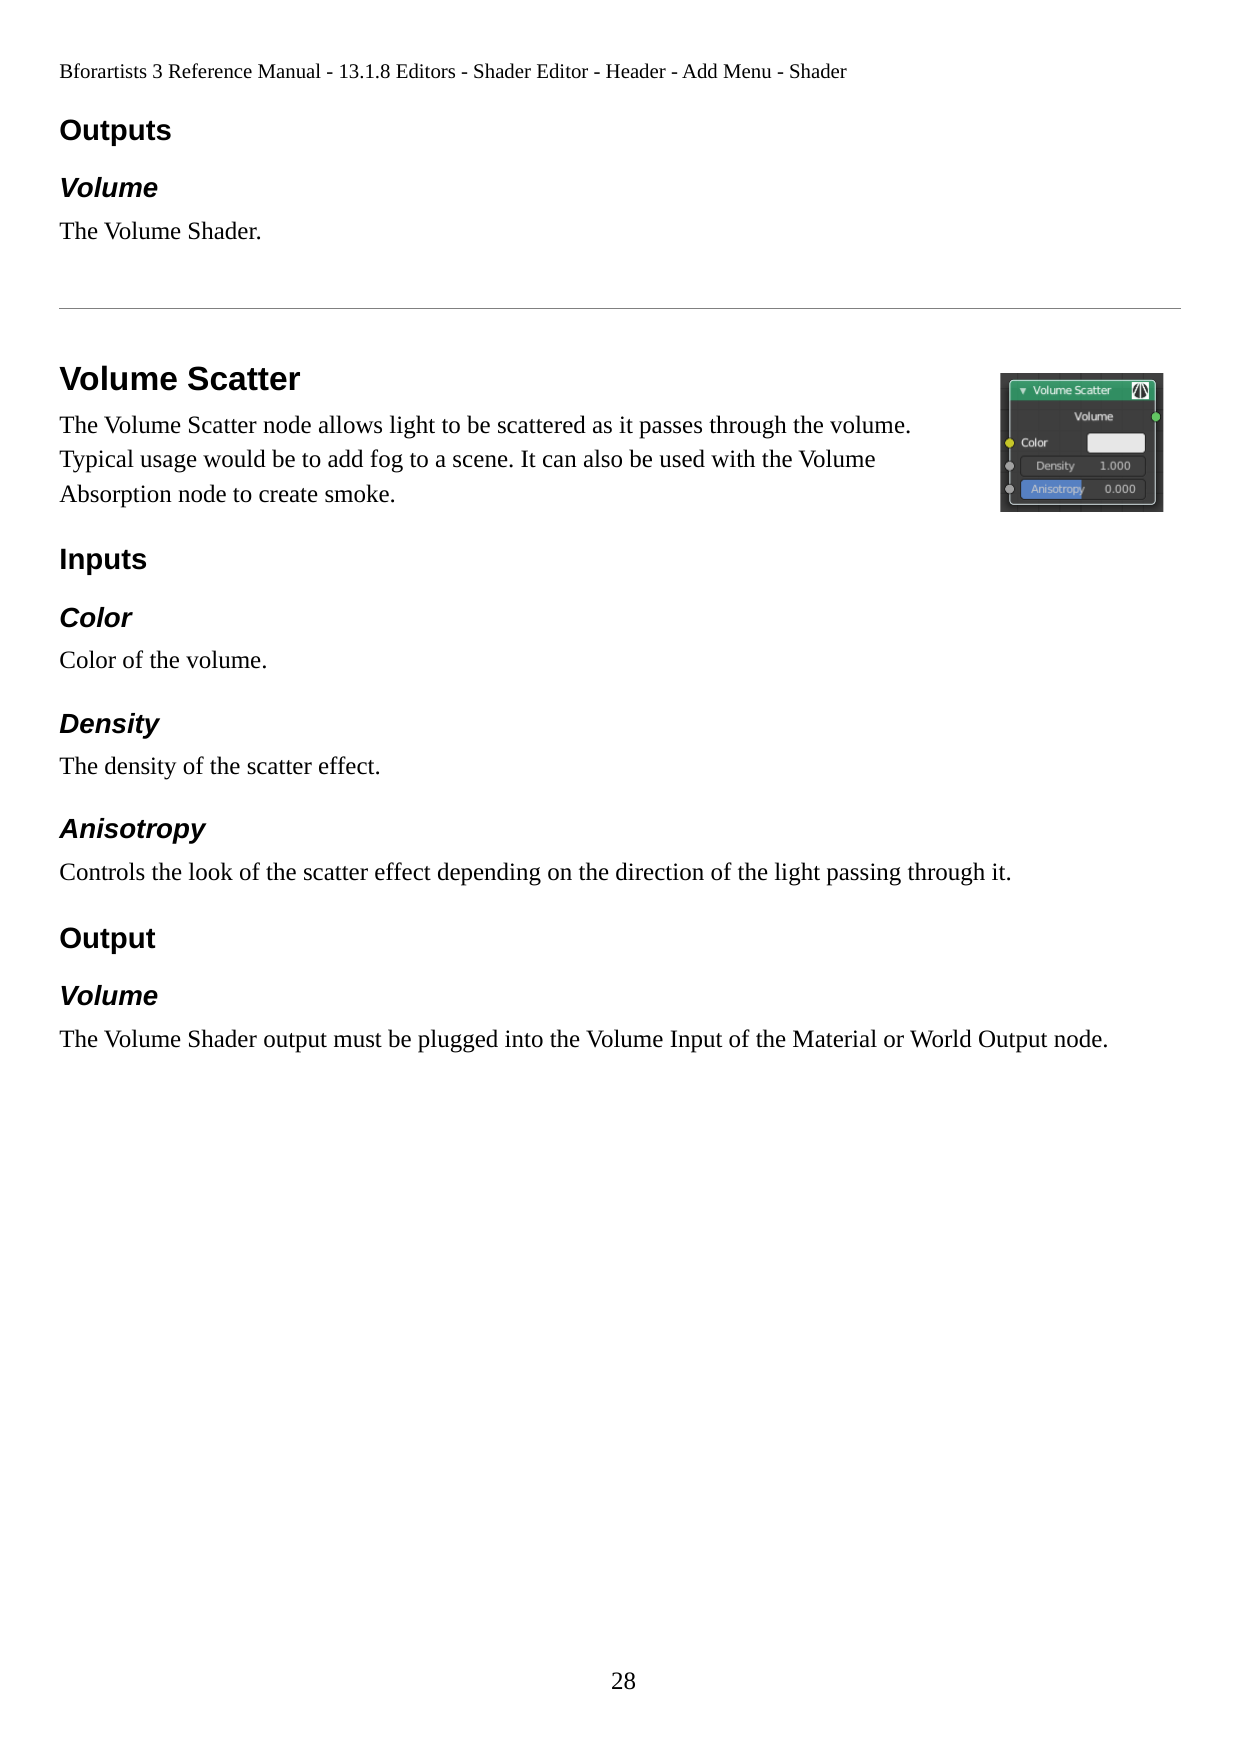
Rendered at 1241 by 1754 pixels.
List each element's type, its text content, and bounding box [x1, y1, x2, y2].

picture [1000, 373, 1164, 512]
subtitle Outputs [59, 113, 1181, 146]
subtitle Volume Scatter [59, 358, 1181, 397]
subtitle Anisotropy [59, 813, 1181, 845]
subtitle Density [59, 707, 1181, 739]
text Controls the look of the scatter effect depending on the direction of the light passing through it. [59, 857, 1181, 886]
text The Volume Scatter node allows light to be scattered as it passes through the volume. Typical usage would be to add fog to a scene. It can also be used with the Volume Absorption node to create smoke. [59, 410, 1000, 507]
text The Volume Shader output must be plugged into the Volume Input of the Material or World Output node. [59, 1024, 1181, 1053]
subtitle Volume [59, 980, 1181, 1012]
subtitle Output [59, 921, 1181, 955]
subtitle Color [59, 601, 1181, 633]
subtitle Volume [59, 171, 1181, 203]
subtitle Inputs [59, 542, 1181, 576]
text The Volume Shader. [59, 216, 1181, 244]
text The density of the scatter effect. [59, 751, 1181, 780]
text Color of the volume. [59, 645, 1181, 674]
